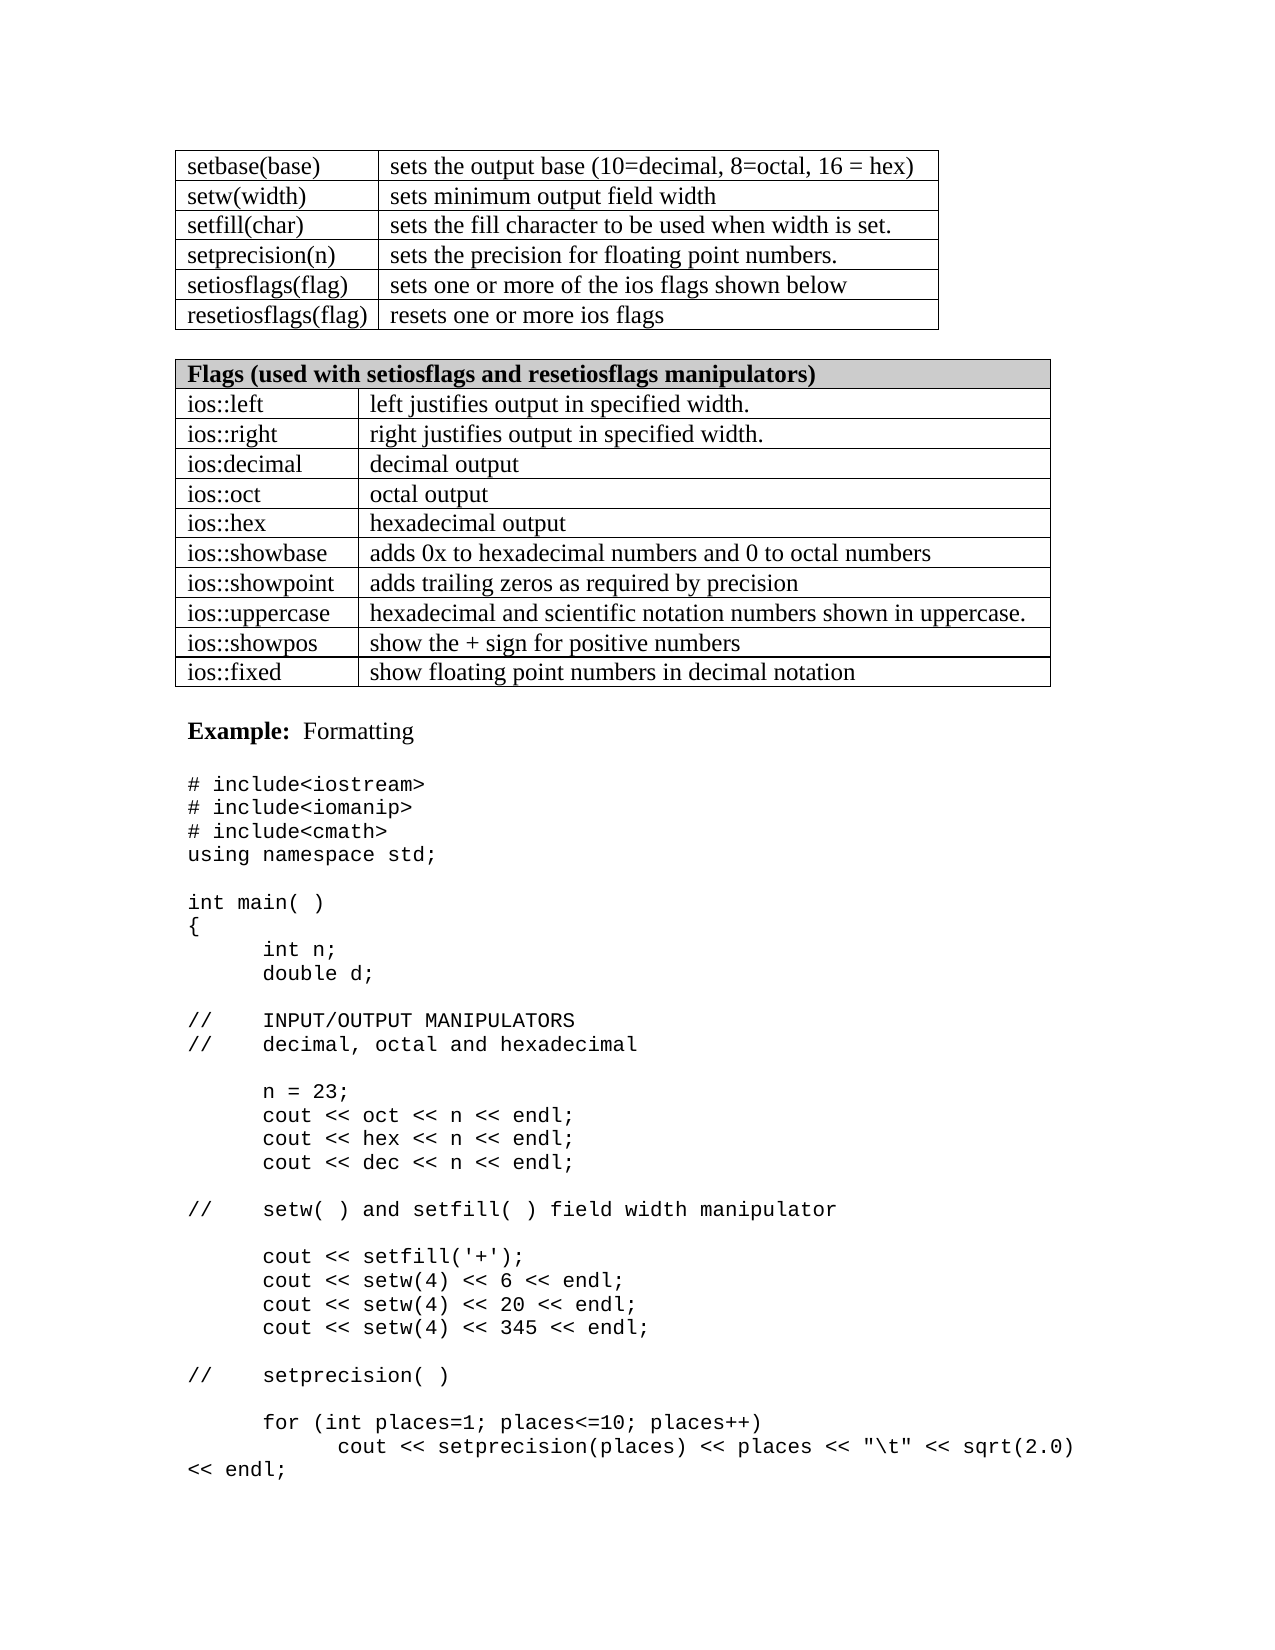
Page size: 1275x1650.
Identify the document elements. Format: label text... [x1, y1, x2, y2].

text using namespace std; [187, 844, 1087, 868]
table_cell sets minimum output field width [379, 181, 938, 209]
table_cell adds 0x to hexadecimal numbers and 0 to octal numbers [359, 538, 1050, 567]
table_cell right justifies output in specified width. [359, 419, 1050, 448]
table_cell hexadecimal output [359, 509, 1050, 537]
table_header Flags (used with setiosflags and resetiosflags manipulators) [176, 360, 1050, 388]
table_cell adds trailing zeros as required by precision [359, 568, 1050, 597]
table_cell setbase(base) [176, 151, 378, 180]
table_cell resets one or more ios flags [379, 300, 938, 329]
table_cell decimal output [359, 449, 1050, 478]
table_cell ios::showpos [176, 628, 358, 656]
table_cell sets the precision for floating point numbers. [379, 240, 938, 269]
text cout << setw(4) << 6 << endl; [187, 1270, 1087, 1294]
text // setw( ) and setfill( ) field width manipulator [187, 1199, 1087, 1223]
text for (int places=1; places<=10; places++) [187, 1412, 1087, 1436]
table_cell setfill(char) [176, 211, 378, 239]
text // setprecision( ) [187, 1365, 1087, 1388]
table_cell sets the output base (10=decimal, 8=octal, 16 = hex) [379, 151, 938, 180]
table_cell setiosflags(flag) [176, 270, 378, 299]
text // decimal, octal and hexadecimal [187, 1034, 1087, 1057]
text // INPUT/OUTPUT MANIPULATORS [187, 1010, 1087, 1034]
text double d; [187, 963, 1087, 986]
text n = 23; [187, 1081, 1087, 1104]
text Example: Formatting [187, 716, 1087, 745]
table_cell setw(width) [176, 181, 378, 209]
table_cell ios::hex [176, 509, 358, 537]
table_cell sets the fill character to be used when width is set. [379, 211, 938, 239]
table_cell ios::right [176, 419, 358, 448]
table_cell ios::fixed [176, 658, 358, 686]
table_cell ios::oct [176, 479, 358, 507]
table_cell octal output [359, 479, 1050, 507]
table_cell ios::showbase [176, 538, 358, 567]
text cout << setw(4) << 345 << endl; [187, 1317, 1087, 1341]
table_cell ios:decimal [176, 449, 358, 478]
text cout << setw(4) << 20 << endl; [187, 1294, 1087, 1317]
table_cell hexadecimal and scientific notation numbers shown in uppercase. [359, 598, 1050, 627]
text cout << setfill('+'); [187, 1246, 1087, 1270]
text # include<iostream> [187, 773, 1087, 797]
text cout << hex << n << endl; [187, 1128, 1087, 1152]
text cout << setprecision(places) << places << "\t" << sqrt(2.0) << endl; [187, 1436, 1087, 1483]
text # include<iomanip> [187, 797, 1087, 821]
text int n; [187, 939, 1087, 963]
table_cell show the + sign for positive numbers [359, 628, 1050, 656]
table_cell ios::showpoint [176, 568, 358, 597]
table_cell ios::left [176, 389, 358, 418]
table_cell left justifies output in specified width. [359, 389, 1050, 418]
table_cell ios::uppercase [176, 598, 358, 627]
table_cell setprecision(n) [176, 240, 378, 269]
text cout << oct << n << endl; [187, 1104, 1087, 1128]
text int main( ) [187, 892, 1087, 915]
table_cell resetiosflags(flag) [176, 300, 378, 329]
text # include<cmath> [187, 821, 1087, 844]
text { [187, 915, 1087, 939]
table_cell sets one or more of the ios flags shown below [379, 270, 938, 299]
text cout << dec << n << endl; [187, 1152, 1087, 1176]
table_cell show floating point numbers in decimal notation [359, 658, 1050, 686]
